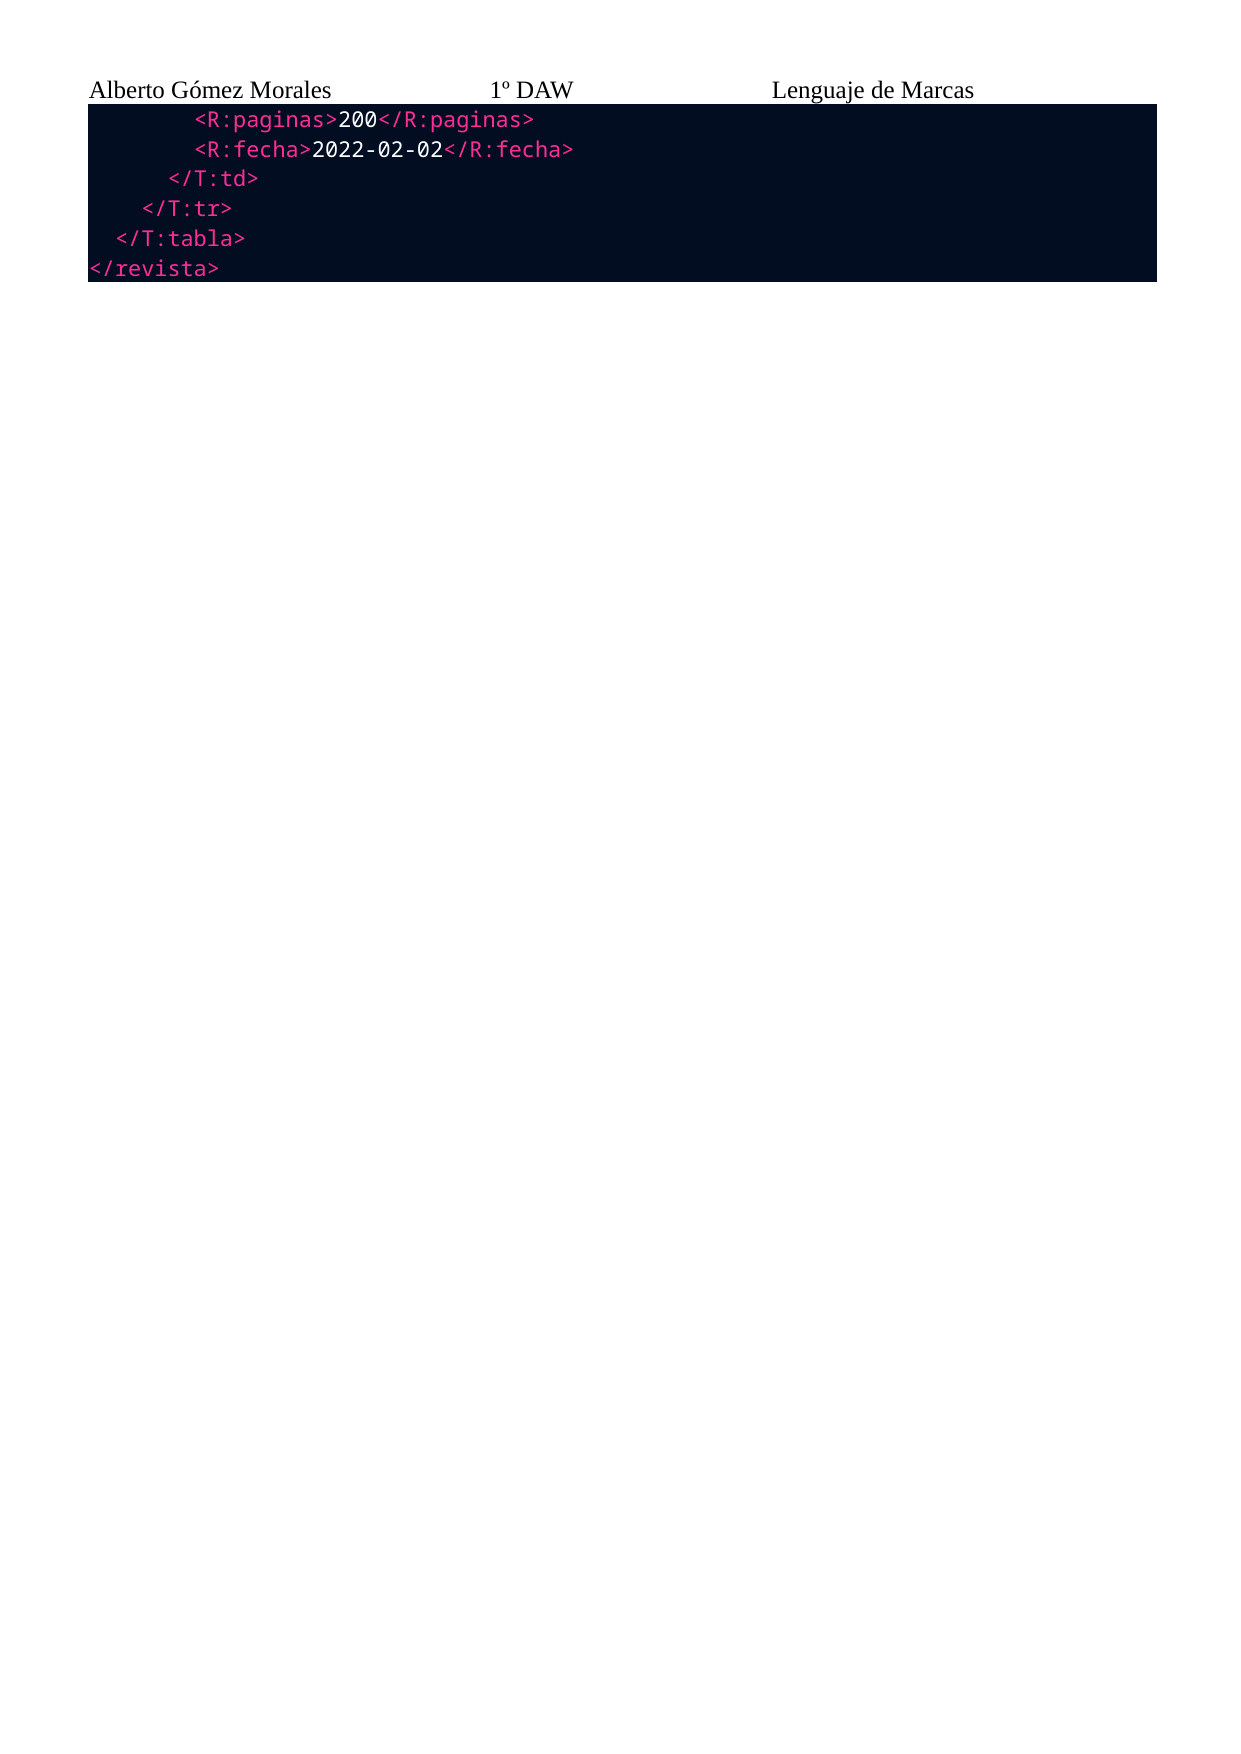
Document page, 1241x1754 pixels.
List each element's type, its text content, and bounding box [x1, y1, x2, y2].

text </T:td> [88, 163, 1157, 193]
text </T:tabla> [88, 223, 1157, 253]
text </revista> [88, 253, 1157, 282]
text <R:paginas>200</R:paginas> [88, 104, 1157, 133]
text <R:fecha>2022-02-02</R:fecha> [88, 133, 1157, 163]
text </T:tr> [88, 193, 1157, 223]
